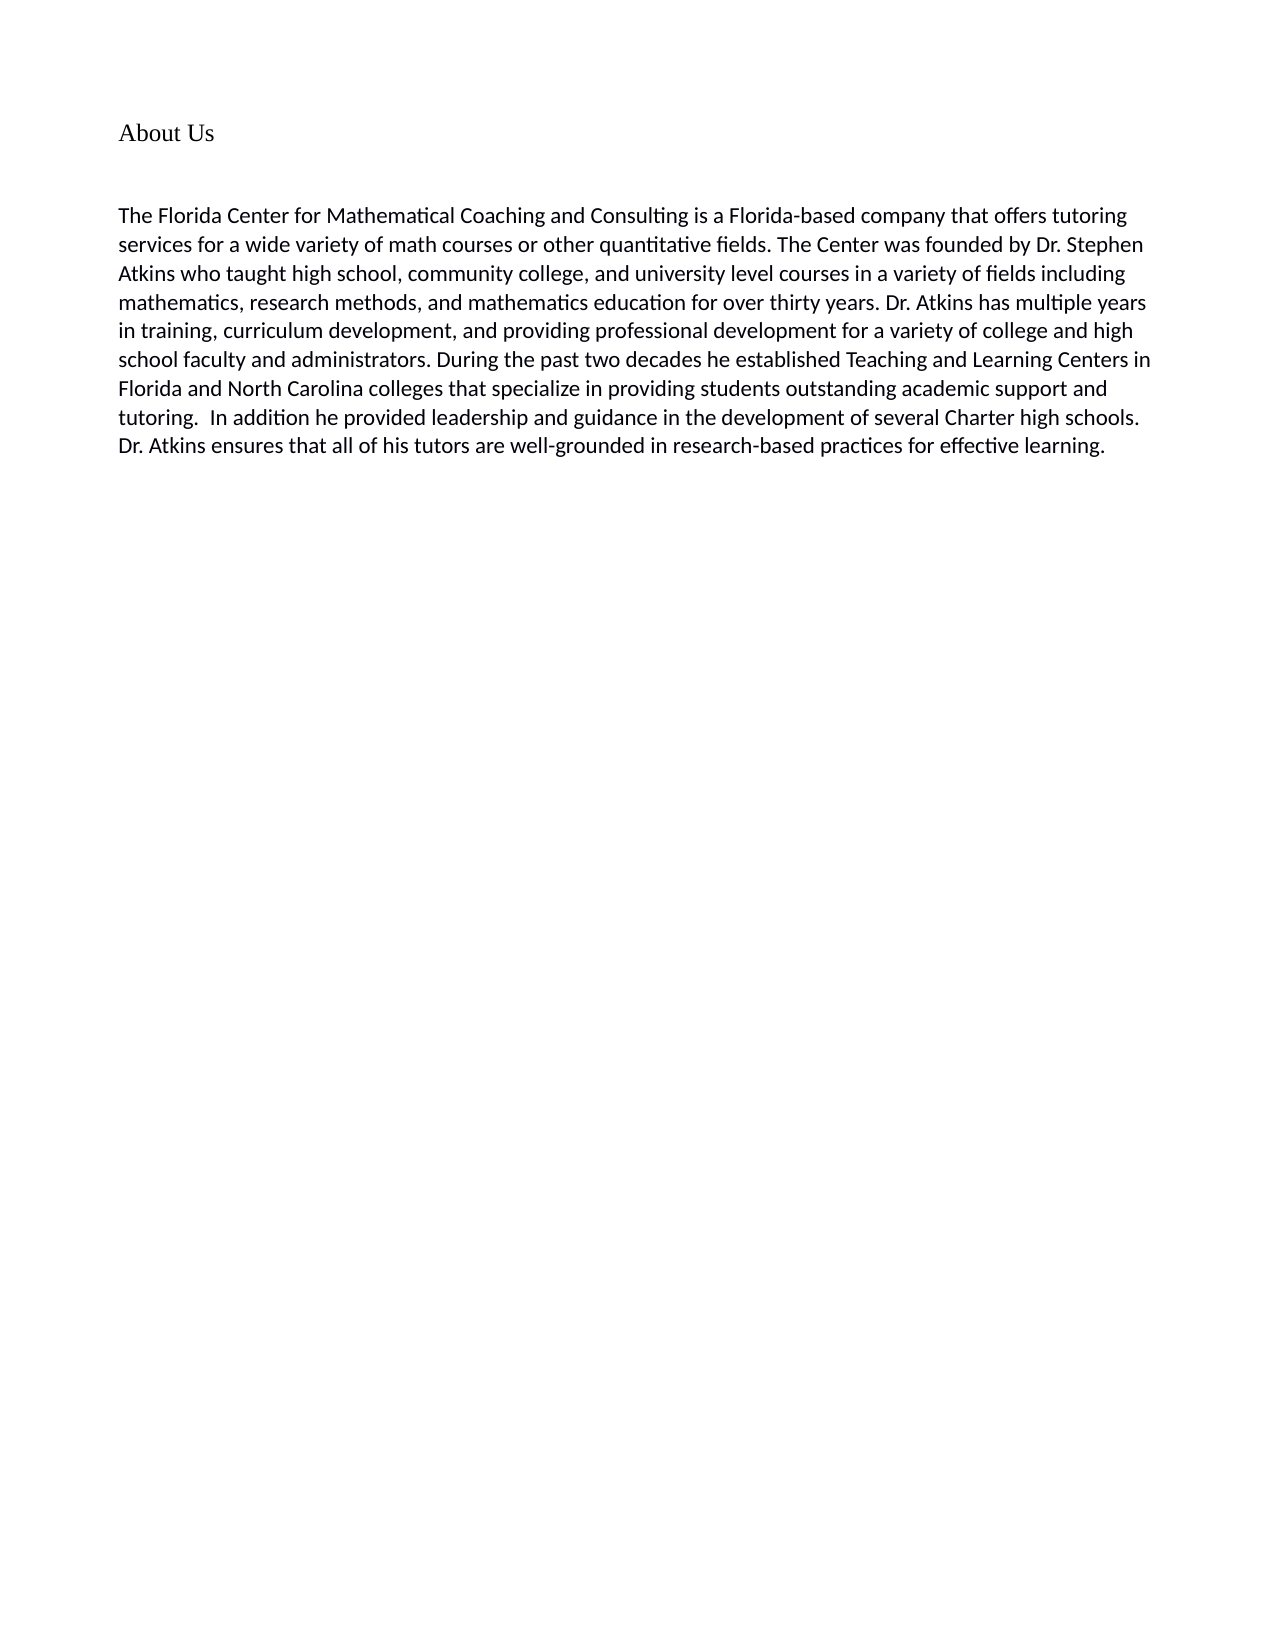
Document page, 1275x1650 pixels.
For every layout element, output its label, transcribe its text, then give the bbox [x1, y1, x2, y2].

text About Us [118, 118, 1157, 147]
text The Florida Center for Mathematical Coaching and Consulting is a Florida-based company that offers tutoring services for a wide variety of math courses or other quantitative fields. The Center was founded by Dr. Stephen Atkins who taught high school, community college, and university level courses in a variety of fields including mathematics, research methods, and mathematics education for over thirty years. Dr. Atkins has multiple years in training, curriculum development, and providing professional development for a variety of college and high school faculty and administrators. During the past two decades he established Teaching and Learning Centers in Florida and North Carolina colleges that specialize in providing students outstanding academic support and tutoring. In addition he provided leadership and guidance in the development of several Charter high schools. Dr. Atkins ensures that all of his tutors are well-grounded in research-based practices for effective learning. [118, 201, 1157, 459]
